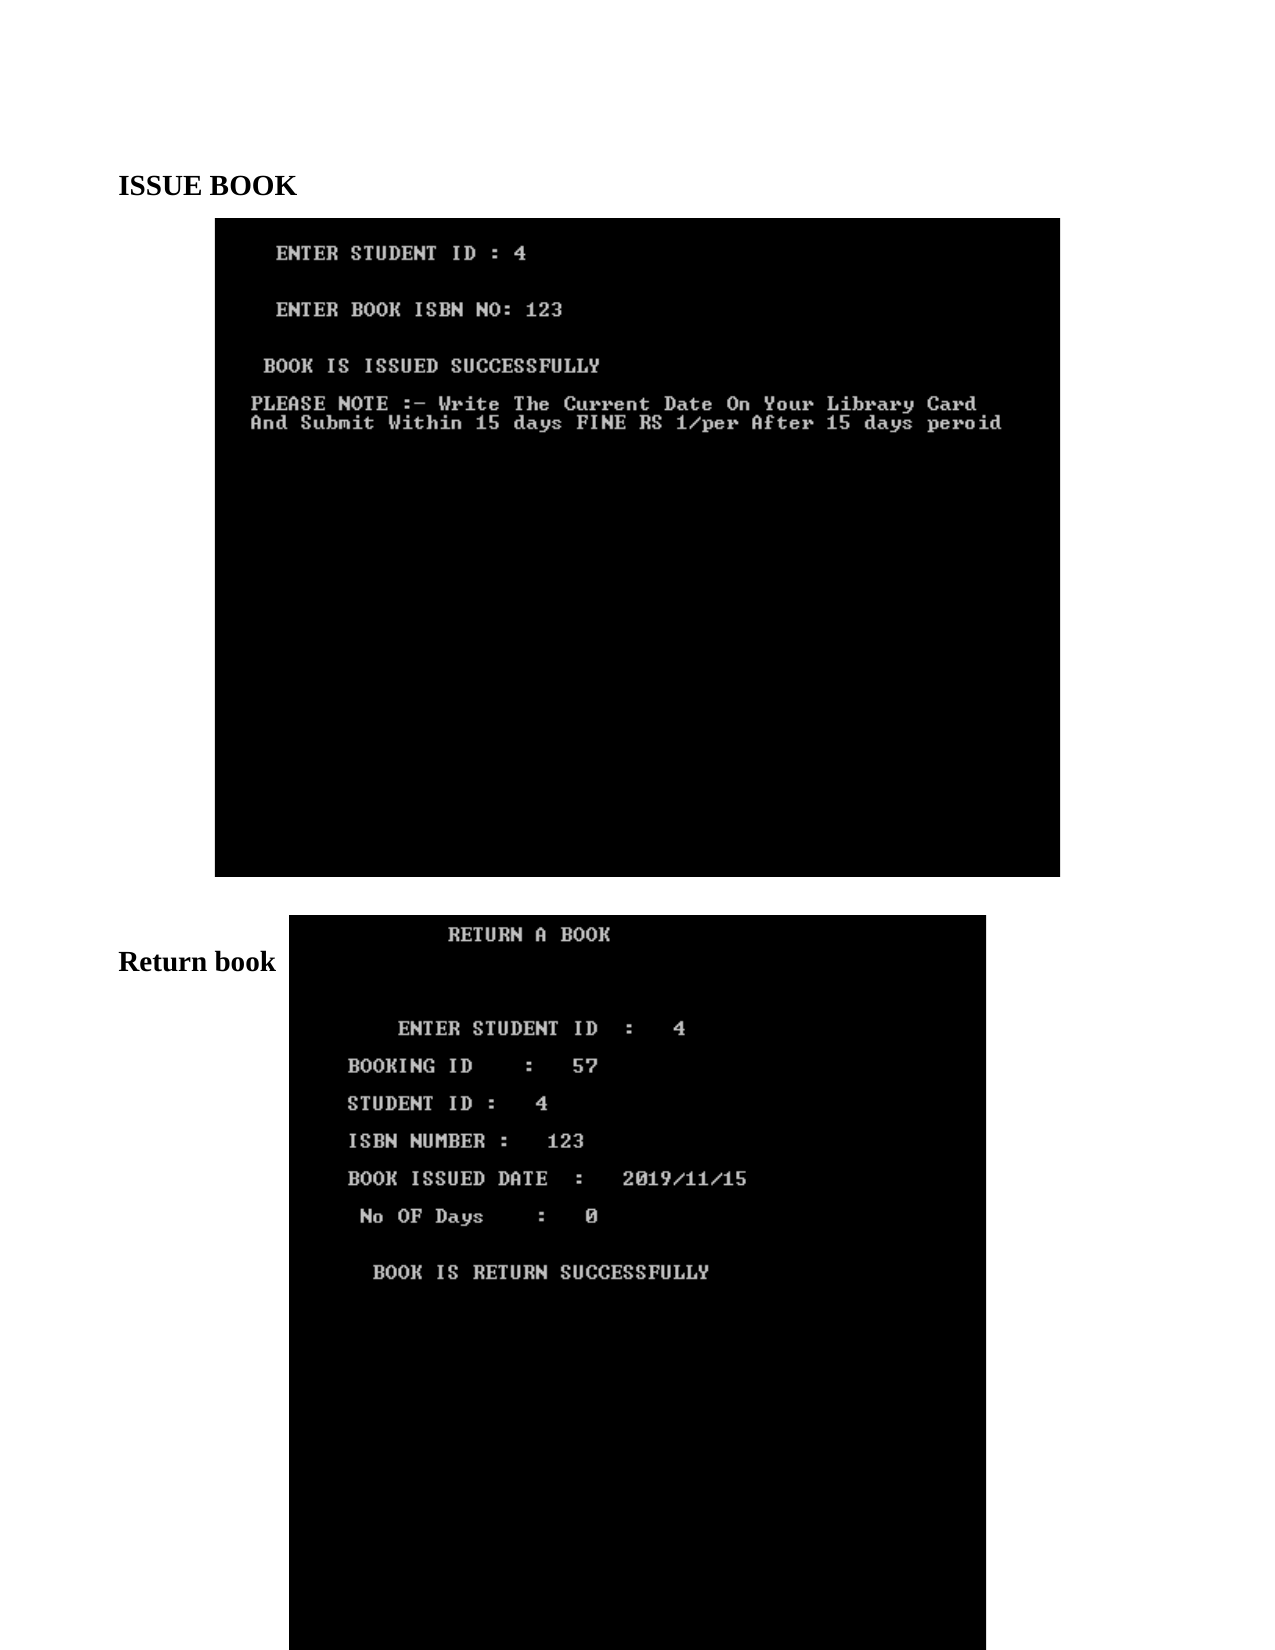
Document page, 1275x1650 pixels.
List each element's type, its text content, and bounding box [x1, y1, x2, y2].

text ISSUE BOOK [118, 168, 1157, 202]
picture [289, 915, 987, 1650]
text Return book [118, 944, 289, 977]
picture [214, 218, 1061, 877]
text [987, 944, 1157, 977]
